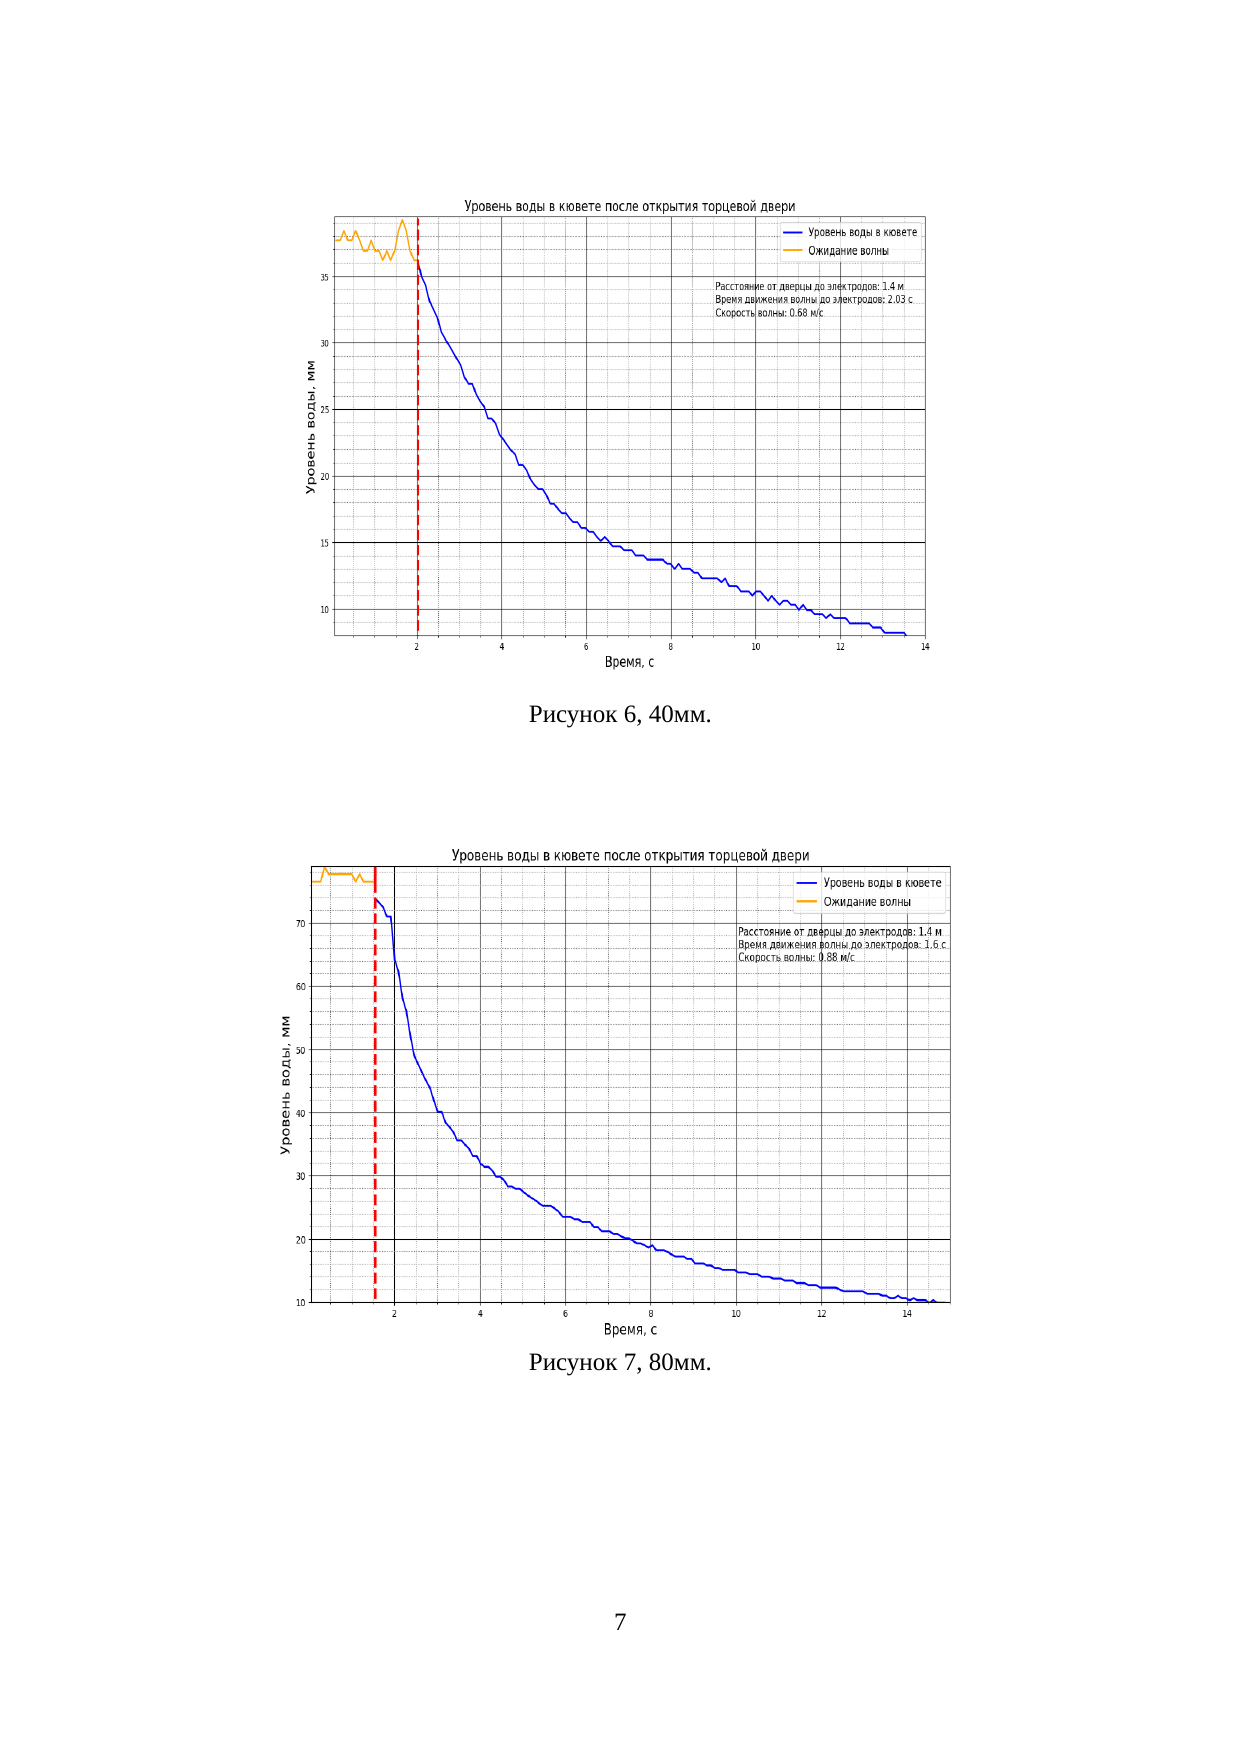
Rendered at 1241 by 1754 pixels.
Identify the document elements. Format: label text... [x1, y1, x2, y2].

list Рисунок 7, 80мм. [118, 1347, 1122, 1376]
list Рисунок 6, 40мм. [118, 699, 1122, 728]
picture [239, 151, 1001, 695]
picture [239, 798, 1001, 1343]
